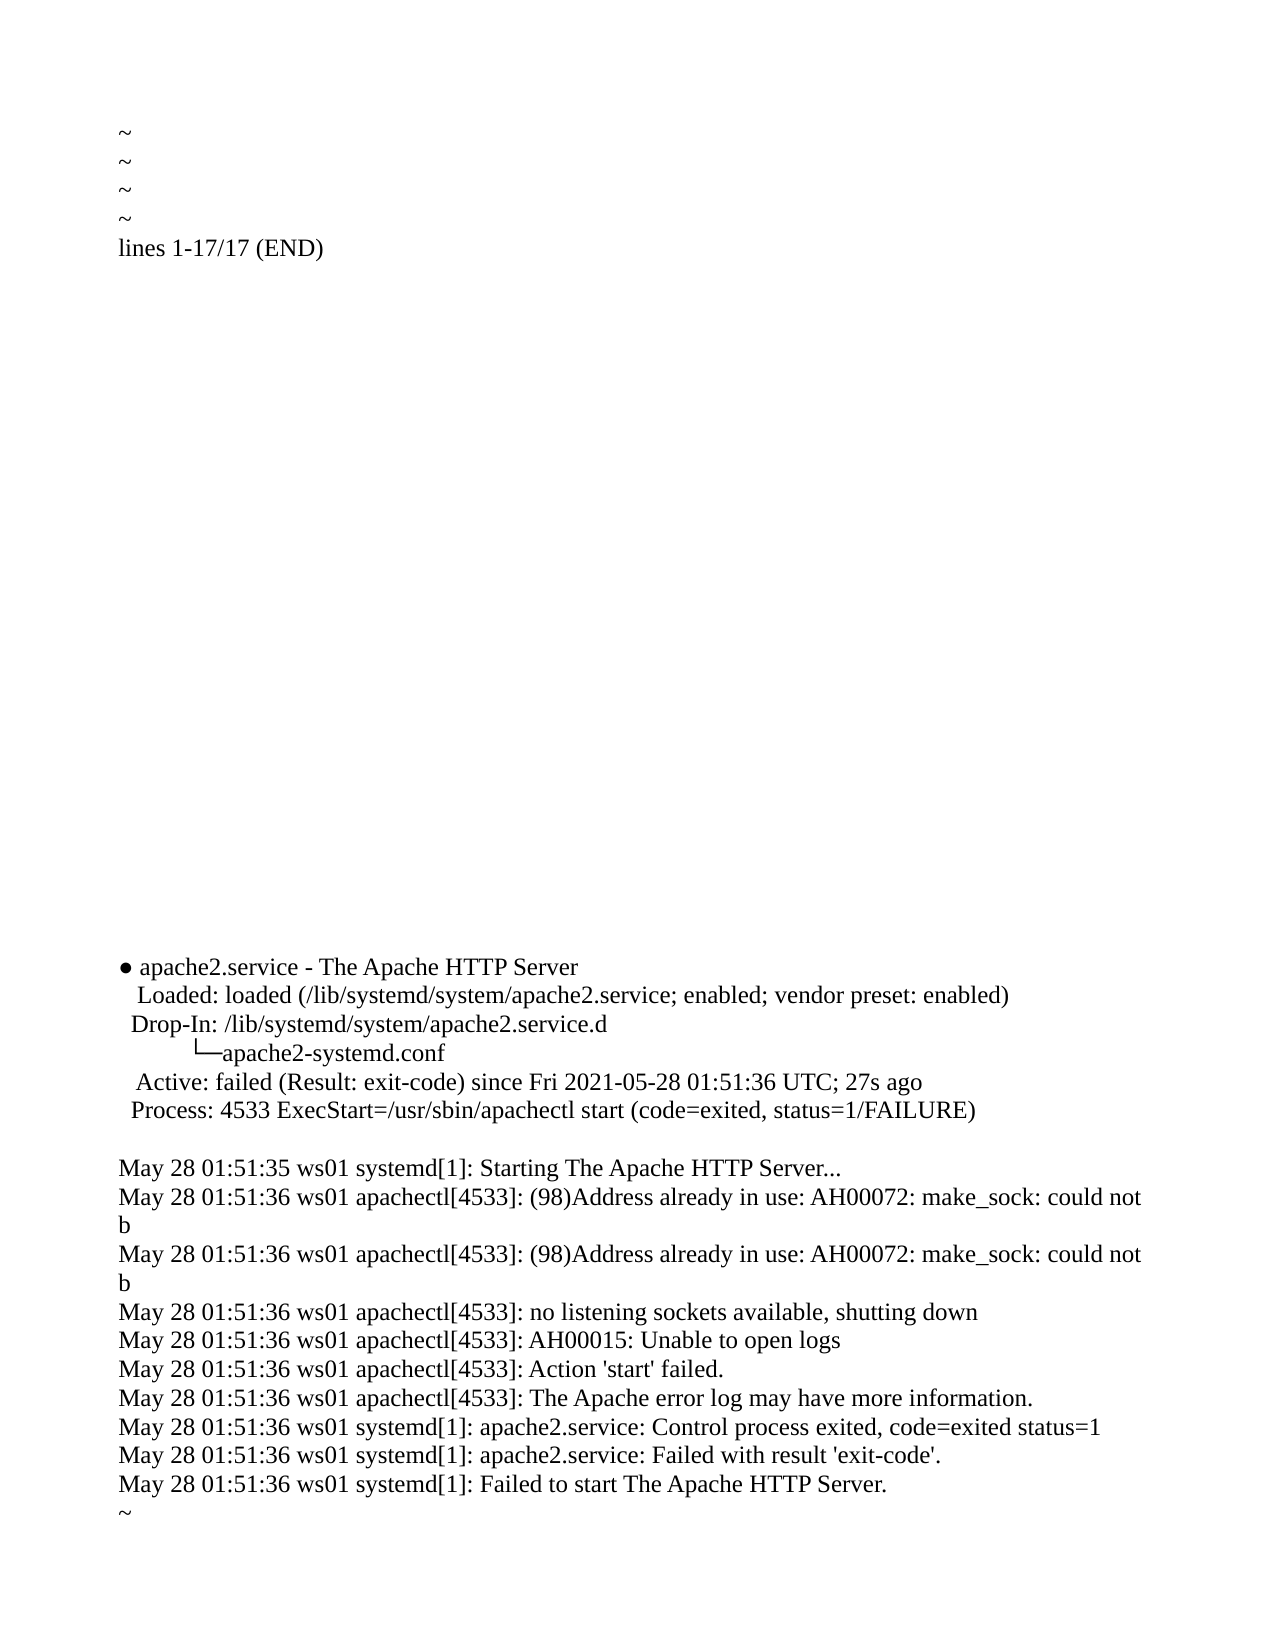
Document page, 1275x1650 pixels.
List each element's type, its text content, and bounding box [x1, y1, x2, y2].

text May 28 01:51:36 ws01 apachectl[4533]: no listening sockets available, shutting down [118, 1297, 1157, 1326]
text May 28 01:51:36 ws01 systemd[1]: Failed to start The Apache HTTP Server. [118, 1469, 1157, 1498]
text May 28 01:51:35 ws01 systemd[1]: Starting The Apache HTTP Server... [118, 1153, 1157, 1182]
text Drop-In: /lib/systemd/system/apache2.service.d [118, 1009, 1157, 1038]
text May 28 01:51:36 ws01 apachectl[4533]: The Apache error log may have more information. [118, 1383, 1157, 1412]
text Process: 4533 ExecStart=/usr/sbin/apachectl start (code=exited, status=1/FAILURE) [118, 1096, 1157, 1124]
text ~ [118, 147, 1157, 176]
text May 28 01:51:36 ws01 systemd[1]: apache2.service: Control process exited, code=exited status=1 [118, 1412, 1157, 1441]
text ~ [118, 1498, 1157, 1527]
text Active: failed (Result: exit-code) since Fri 2021-05-28 01:51:36 UTC; 27s ago [118, 1067, 1157, 1096]
text ● apache2.service - The Apache HTTP Server [118, 952, 1157, 981]
text May 28 01:51:36 ws01 systemd[1]: apache2.service: Failed with result 'exit-code'. [118, 1441, 1157, 1469]
text ~ [118, 204, 1157, 233]
text May 28 01:51:36 ws01 apachectl[4533]: (98)Address already in use: AH00072: make_sock: could not b [118, 1182, 1157, 1239]
text ~ [118, 118, 1157, 147]
text May 28 01:51:36 ws01 apachectl[4533]: AH00015: Unable to open logs [118, 1326, 1157, 1354]
text May 28 01:51:36 ws01 apachectl[4533]: (98)Address already in use: AH00072: make_sock: could not b [118, 1239, 1157, 1297]
text May 28 01:51:36 ws01 apachectl[4533]: Action 'start' failed. [118, 1354, 1157, 1383]
text lines 1-17/17 (END) [118, 233, 1157, 262]
text Loaded: loaded (/lib/systemd/system/apache2.service; enabled; vendor preset: enabled) [118, 981, 1157, 1009]
text ~ [118, 176, 1157, 204]
text └─apache2-systemd.conf [118, 1038, 1157, 1067]
